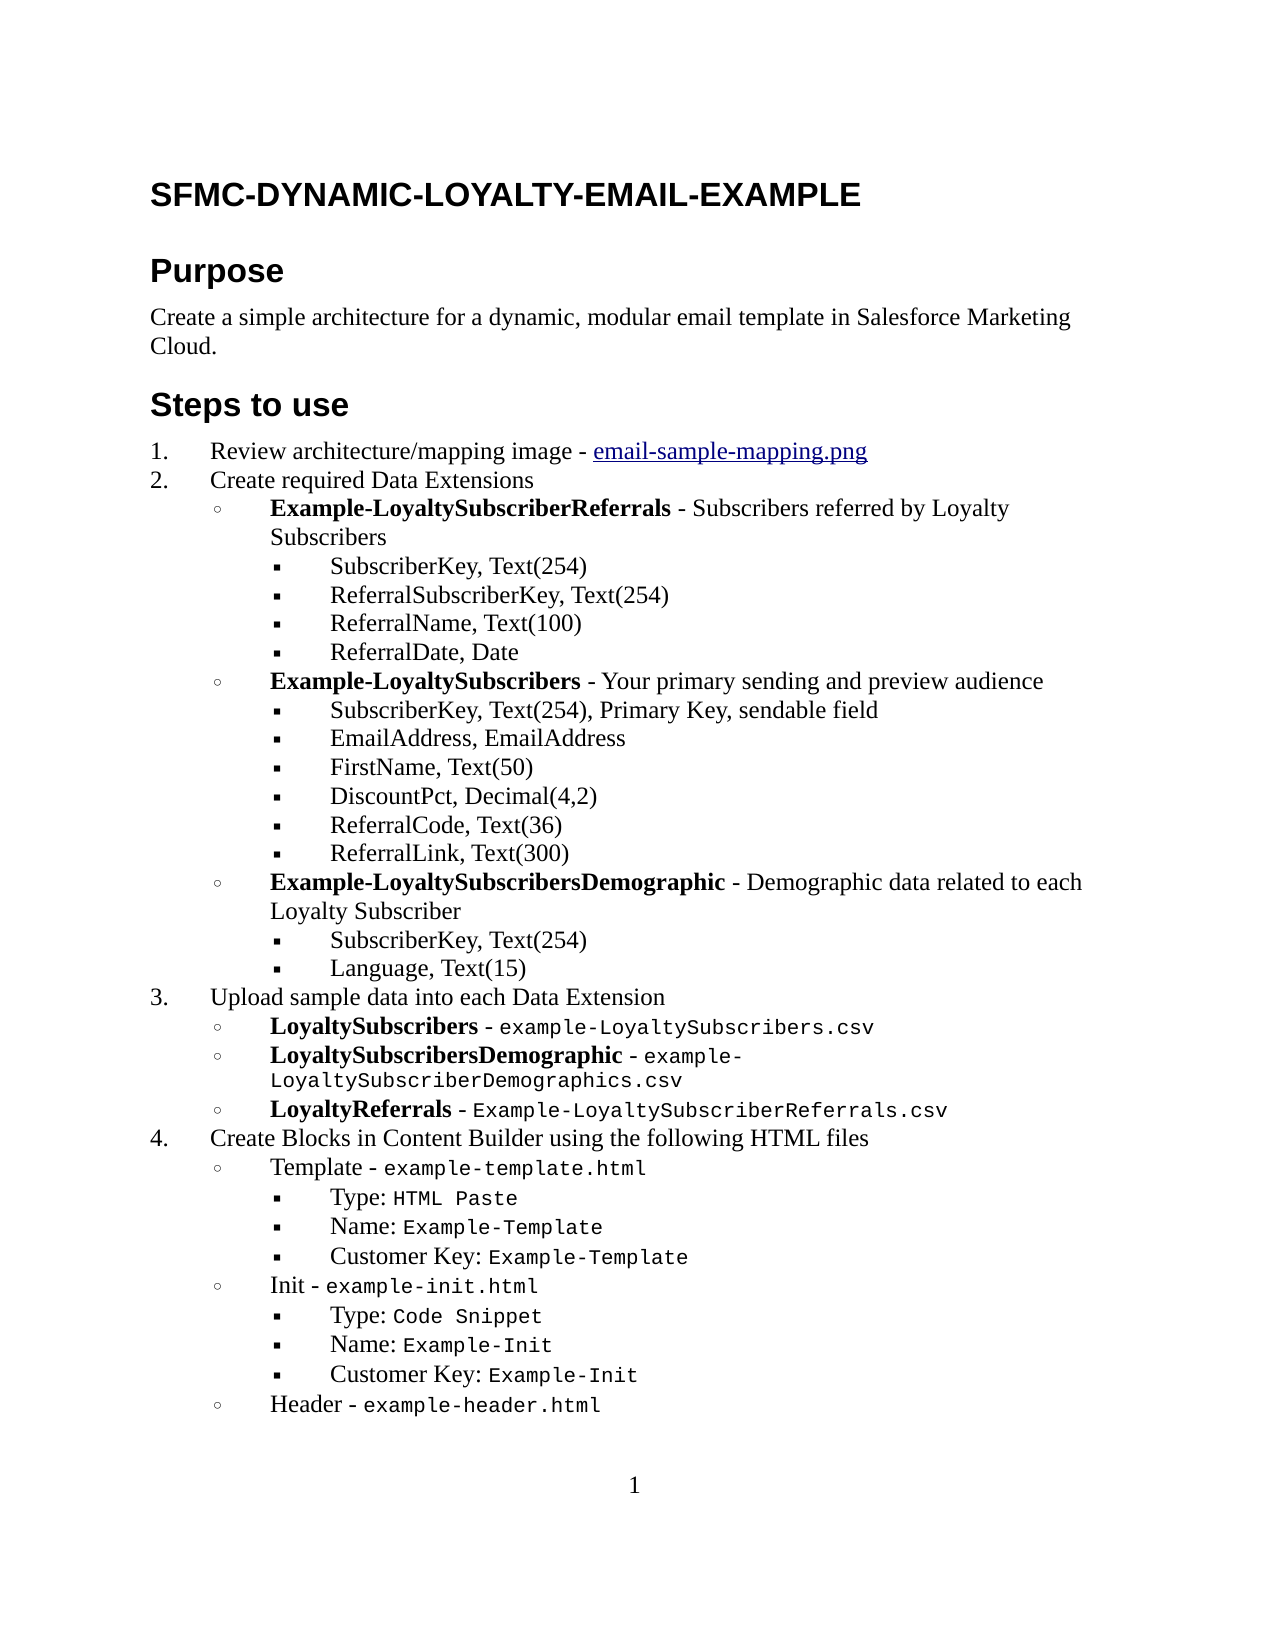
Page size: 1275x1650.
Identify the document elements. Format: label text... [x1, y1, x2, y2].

list SubscriberKey, Text(254) [270, 925, 1125, 953]
list LoyaltySubscribersDemographic - example-LoyaltySubscriberDemographics.csv [210, 1041, 1125, 1094]
list Header - example-header.html [210, 1389, 1125, 1418]
list Name: Example-Template [270, 1211, 1125, 1241]
list Template - example-template.html [210, 1152, 1125, 1182]
list LoyaltyReferrals - Example-LoyaltySubscriberReferrals.csv [210, 1094, 1125, 1123]
list EmailAddress, EmailAddress [270, 723, 1125, 752]
list Customer Key: Example-Init [270, 1359, 1125, 1389]
list SubscriberKey, Text(254) [270, 551, 1125, 580]
list SubscriberKey, Text(254), Primary Key, sendable field [270, 695, 1125, 723]
subtitle Purpose [150, 251, 1125, 290]
list Language, Text(15) [270, 953, 1125, 982]
list ReferralDate, Date [270, 637, 1125, 666]
list Init - example-init.html [210, 1270, 1125, 1300]
subtitle SFMC-DYNAMIC-LOYALTY-EMAIL-EXAMPLE [150, 175, 1125, 214]
list Upload sample data into each Data Extension [150, 982, 1125, 1011]
list FirstName, Text(50) [270, 752, 1125, 781]
list Type: Code Snippet [270, 1300, 1125, 1329]
subtitle Steps to use [150, 385, 1125, 423]
list ReferralName, Text(100) [270, 608, 1125, 637]
list Example-LoyaltySubscriberReferrals - Subscribers referred by Loyalty Subscribers [210, 493, 1125, 551]
list Type: HTML Paste [270, 1182, 1125, 1211]
list Example-LoyaltySubscribersDemographic - Demographic data related to each Loyalty Subscriber [210, 867, 1125, 925]
list Review architecture/mapping image - email-sample-mapping.png [150, 436, 1125, 465]
list Example-LoyaltySubscribers - Your primary sending and preview audience [210, 666, 1125, 695]
list Create Blocks in Content Builder using the following HTML files [150, 1123, 1125, 1152]
list LoyaltySubscribers - example-LoyaltySubscribers.csv [210, 1011, 1125, 1041]
list ReferralLink, Text(300) [270, 838, 1125, 867]
list Customer Key: Example-Template [270, 1241, 1125, 1270]
list ReferralCode, Text(36) [270, 810, 1125, 838]
text Create a simple architecture for a dynamic, modular email template in Salesforce Marketing Cloud. [150, 302, 1125, 360]
list Name: Example-Init [270, 1329, 1125, 1359]
list Create required Data Extensions [150, 465, 1125, 493]
list ReferralSubscriberKey, Text(254) [270, 580, 1125, 608]
list DiscountPct, Decimal(4,2) [270, 781, 1125, 810]
